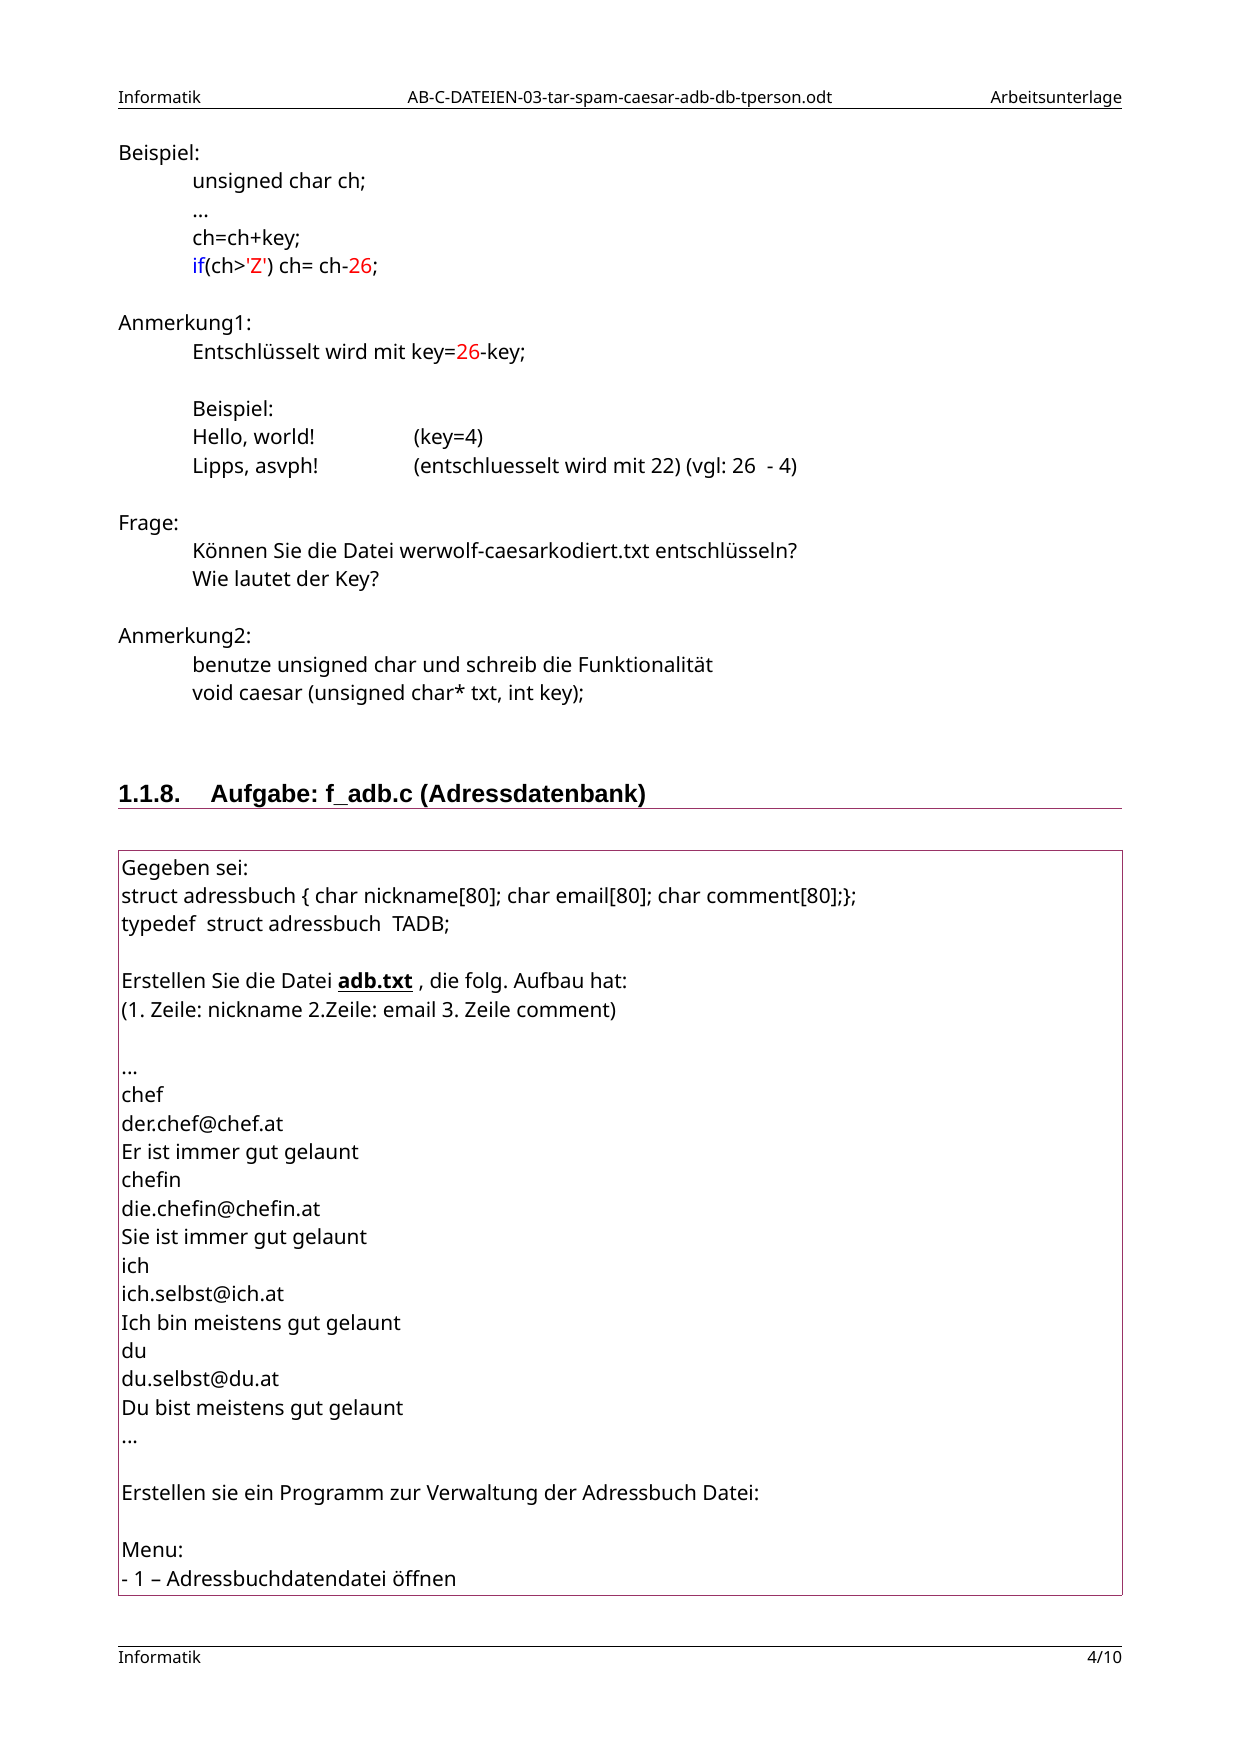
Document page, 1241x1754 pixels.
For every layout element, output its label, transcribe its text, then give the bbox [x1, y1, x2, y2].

text Frage: [118, 508, 1122, 536]
text die.chefin@chefin.at [119, 1191, 1122, 1219]
text ich.selbst@ich.at [119, 1276, 1122, 1305]
text ... [119, 1049, 1122, 1077]
text if(ch>'Z') ch= ch-26; [118, 252, 1122, 280]
text Hello, world! (key=4) Lipps, asvph! (entschluesselt wird mit 22) (vgl: 26 - 4) [192, 422, 1122, 479]
text Er ist immer gut gelaunt [119, 1134, 1122, 1162]
text Können Sie die Datei werwolf-caesarkodiert.txt entschlüsseln? Wie lautet der Key? [118, 536, 1122, 593]
text Du bist meistens gut gelaunt [119, 1390, 1122, 1418]
text - 1 – Adressbuchdatendatei öffnen [119, 1561, 1122, 1595]
text Entschlüsselt wird mit key=26-key; [118, 337, 1122, 365]
text chefin [119, 1162, 1122, 1191]
text Beispiel: [118, 138, 1122, 166]
text Erstellen Sie die Datei adb.txt , die folg. Aufbau hat: (1. Zeile: nickname 2.Zeile: email 3. Zeile comment) [119, 963, 1122, 1049]
text Anmerkung2: [118, 621, 1122, 650]
text ch=ch+key; [118, 223, 1122, 252]
subtitle Aufgabe: f_adb.c (Adressdatenbank) [118, 779, 1122, 808]
text du [119, 1333, 1122, 1362]
text void caesar (unsigned char* txt, int key); [118, 678, 1122, 707]
text Menu: [119, 1532, 1122, 1561]
text unsigned char ch; ... [118, 166, 1122, 223]
text ich [119, 1248, 1122, 1276]
text du.selbst@du.at [119, 1362, 1122, 1390]
text Beispiel: [118, 394, 1122, 422]
text Ich bin meistens gut gelaunt [119, 1305, 1122, 1333]
text Gegeben sei: struct adressbuch { char nickname[80]; char email[80]; char comment[80];}; typedef struct adressbuch TADB; [119, 851, 1122, 935]
text Erstellen sie ein Programm zur Verwaltung der Adressbuch Datei: [119, 1475, 1122, 1504]
text ... [119, 1418, 1122, 1447]
text benutze unsigned char und schreib die Funktionalität [118, 650, 1122, 678]
text Sie ist immer gut gelaunt [119, 1219, 1122, 1248]
text der.chef@chef.at [119, 1106, 1122, 1134]
text chef [119, 1077, 1122, 1106]
text Anmerkung1: [118, 308, 1122, 337]
